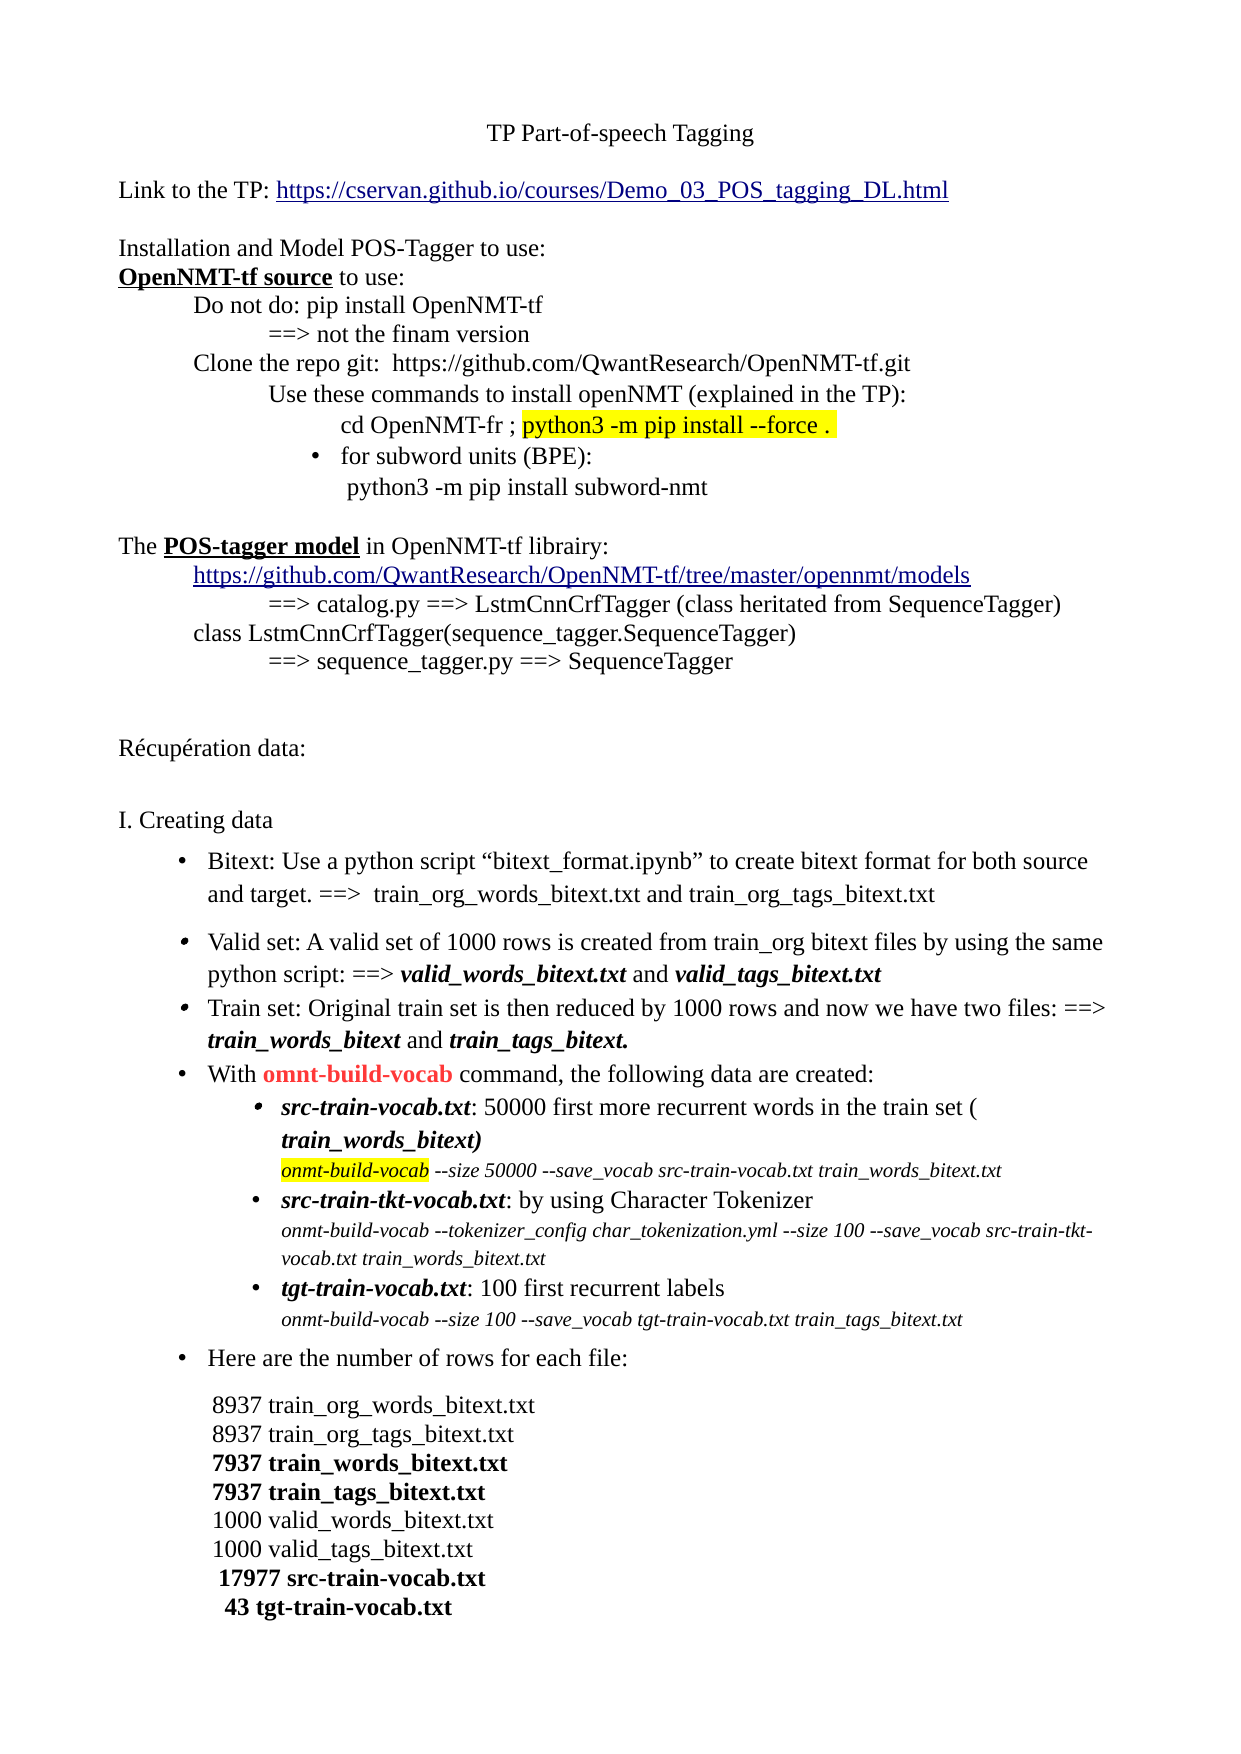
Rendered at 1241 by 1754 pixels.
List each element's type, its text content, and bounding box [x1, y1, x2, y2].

list python3 -m pip install subword-nmt [311, 471, 1122, 502]
text Use these commands to install openNMT (explained in the TP): [118, 377, 1122, 408]
list onmt-build-vocab --size 100 --save_vocab tgt-train-vocab.txt train_tags_bitext.txt [252, 1307, 1122, 1331]
list With omnt-build-vocab command, the following data are created: [178, 1059, 1122, 1087]
list src-train-tkt-vocab.txt: by using Character Tokenizer [252, 1185, 1122, 1214]
text 1000 valid_tags_bitext.txt [193, 1534, 1063, 1563]
list onmt-build-vocab --size 50000 --save_vocab src-train-vocab.txt train_words_bitext.txt [252, 1158, 1122, 1182]
text 7937 train_words_bitext.txt [193, 1448, 1063, 1477]
list Train set: Original train set is then reduced by 1000 rows and now we have two files: ==> train_words_bitext and train_tags_bitext. [178, 993, 1122, 1054]
text 8937 train_org_words_bitext.txt [193, 1390, 1063, 1419]
text Do not do: pip install OpenNMT-tf [118, 291, 1122, 319]
text ==> sequence_tagger.py ==> SequenceTagger [193, 646, 1122, 675]
list Valid set: A valid set of 1000 rows is created from train_org bitext files by using the same python script: ==> valid_words_bitext.txt and valid_tags_bitext.txt [178, 927, 1122, 988]
subtitle I. Creating data [118, 805, 1122, 833]
text https://github.com/QwantResearch/OpenNMT-tf/tree/master/opennmt/models [193, 560, 1122, 589]
list Here are the number of rows for each file: [178, 1343, 1122, 1372]
text Clone the repo git: https://github.com/QwantResearch/OpenNMT-tf.git [118, 348, 1122, 377]
text 7937 train_tags_bitext.txt [193, 1477, 1063, 1505]
text 43 tgt-train-vocab.txt [193, 1592, 1063, 1620]
text Installation and Model POS-Tagger to use: [118, 233, 1122, 262]
text The POS-tagger model in OpenNMT-tf librairy: [118, 531, 1122, 560]
text Récupération data: [118, 733, 1122, 761]
text OpenNMT-tf source to use: [118, 262, 1122, 291]
text 17977 src-train-vocab.txt [193, 1563, 1063, 1592]
list Bitext: Use a python script “bitext_format.ipynb” to create bitext format for both source and target. ==> train_org_words_bitext.txt and train_org_tags_bitext.txt [178, 846, 1122, 908]
list tgt-train-vocab.txt: 100 first recurrent labels [252, 1273, 1122, 1302]
text ==> not the finam version [118, 319, 1122, 348]
list onmt-build-vocab --tokenizer_config char_tokenization.yml --size 100 --save_vocab src-train-tkt-vocab.txt train_words_bitext.txt [252, 1218, 1122, 1270]
text Link to the TP: https://cservan.github.io/courses/Demo_03_POS_tagging_DL.html [118, 176, 1122, 204]
list for subword units (BPE): [311, 439, 1122, 471]
text 1000 valid_words_bitext.txt [193, 1505, 1063, 1534]
text 8937 train_org_tags_bitext.txt [193, 1419, 1063, 1448]
text ==> catalog.py ==> LstmCnnCrfTagger (class heritated from SequenceTagger) [193, 589, 1122, 618]
list cd OpenNMT-fr ; python3 -m pip install --force . [311, 408, 1122, 439]
text TP Part-of-speech Tagging [118, 118, 1122, 147]
text class LstmCnnCrfTagger(sequence_tagger.SequenceTagger) [193, 618, 1122, 646]
list src-train-vocab.txt: 50000 first more recurrent words in the train set ( train_words_bitext) [252, 1092, 1122, 1153]
